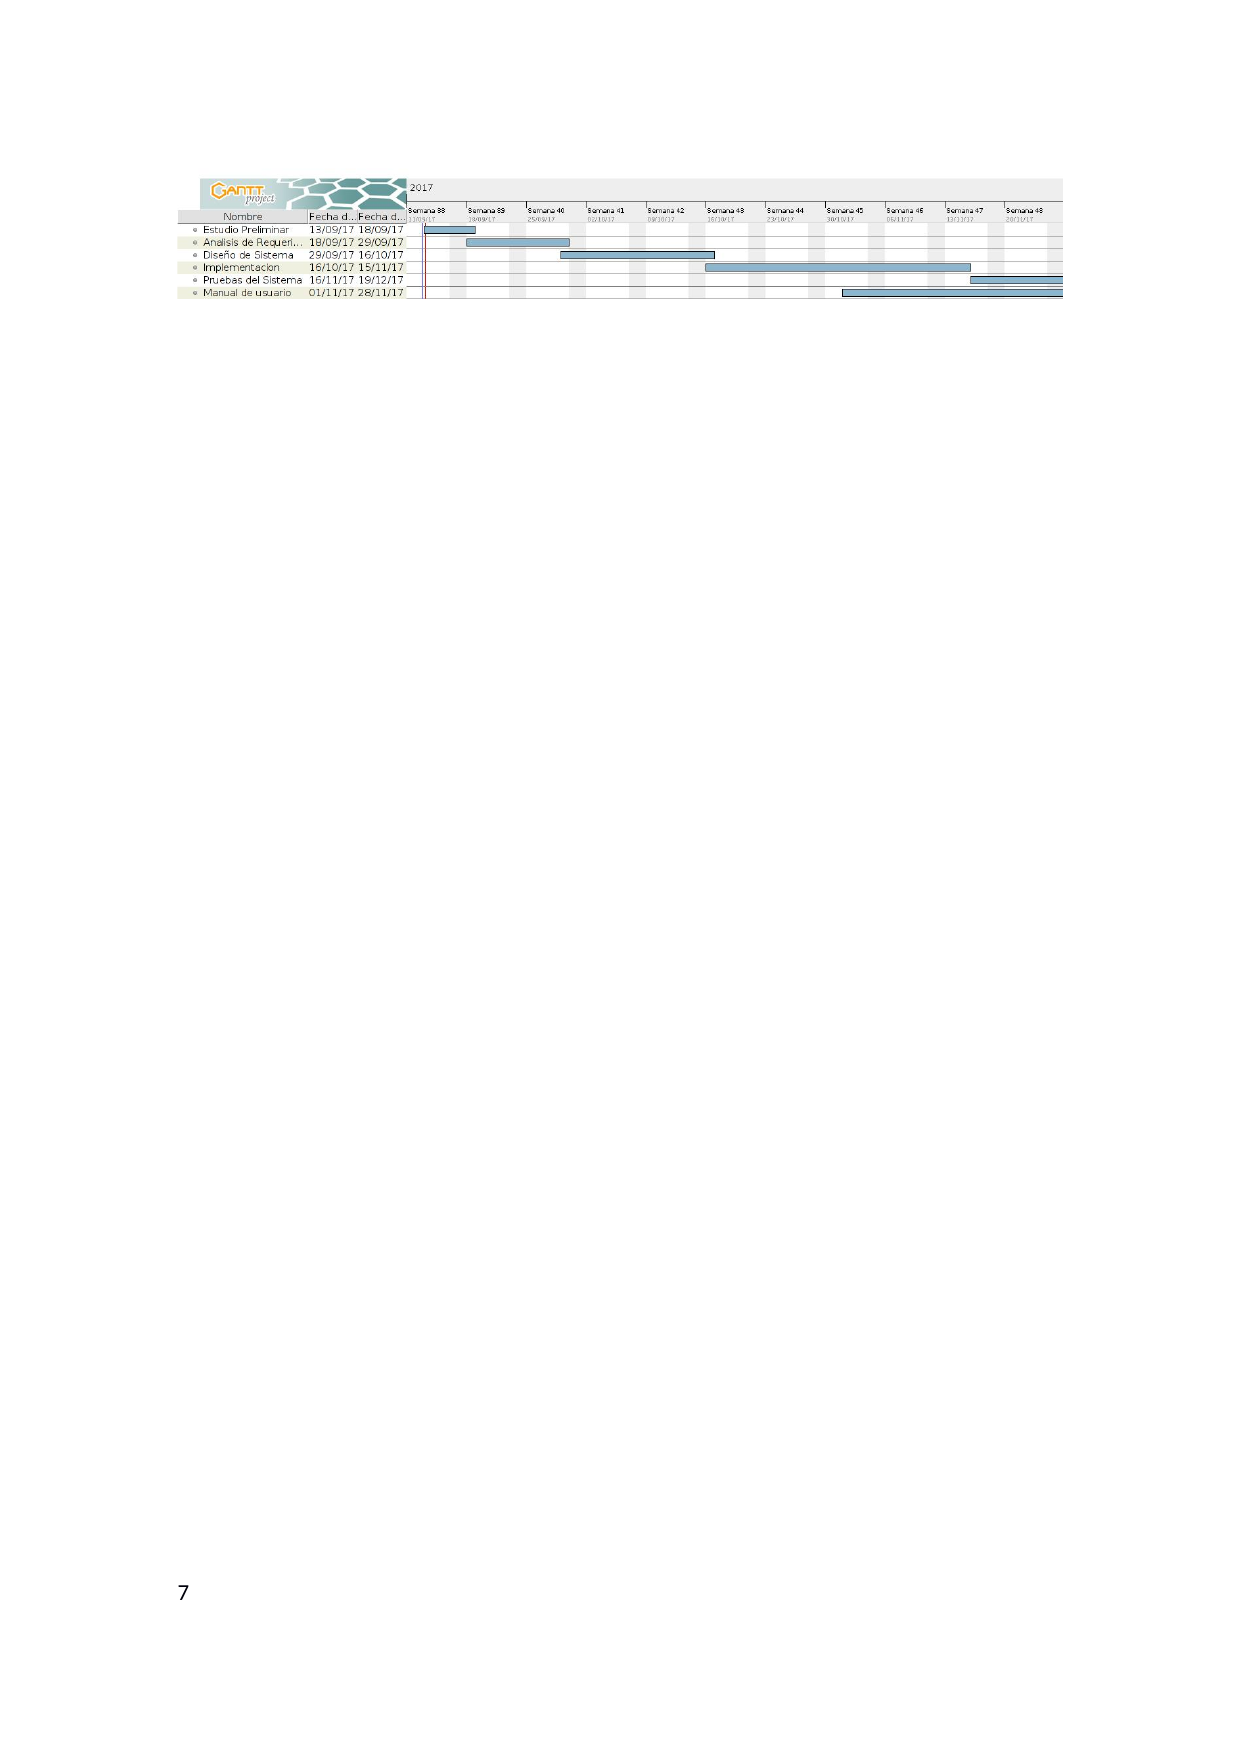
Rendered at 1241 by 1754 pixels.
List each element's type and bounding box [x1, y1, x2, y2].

picture [177, 147, 1063, 299]
